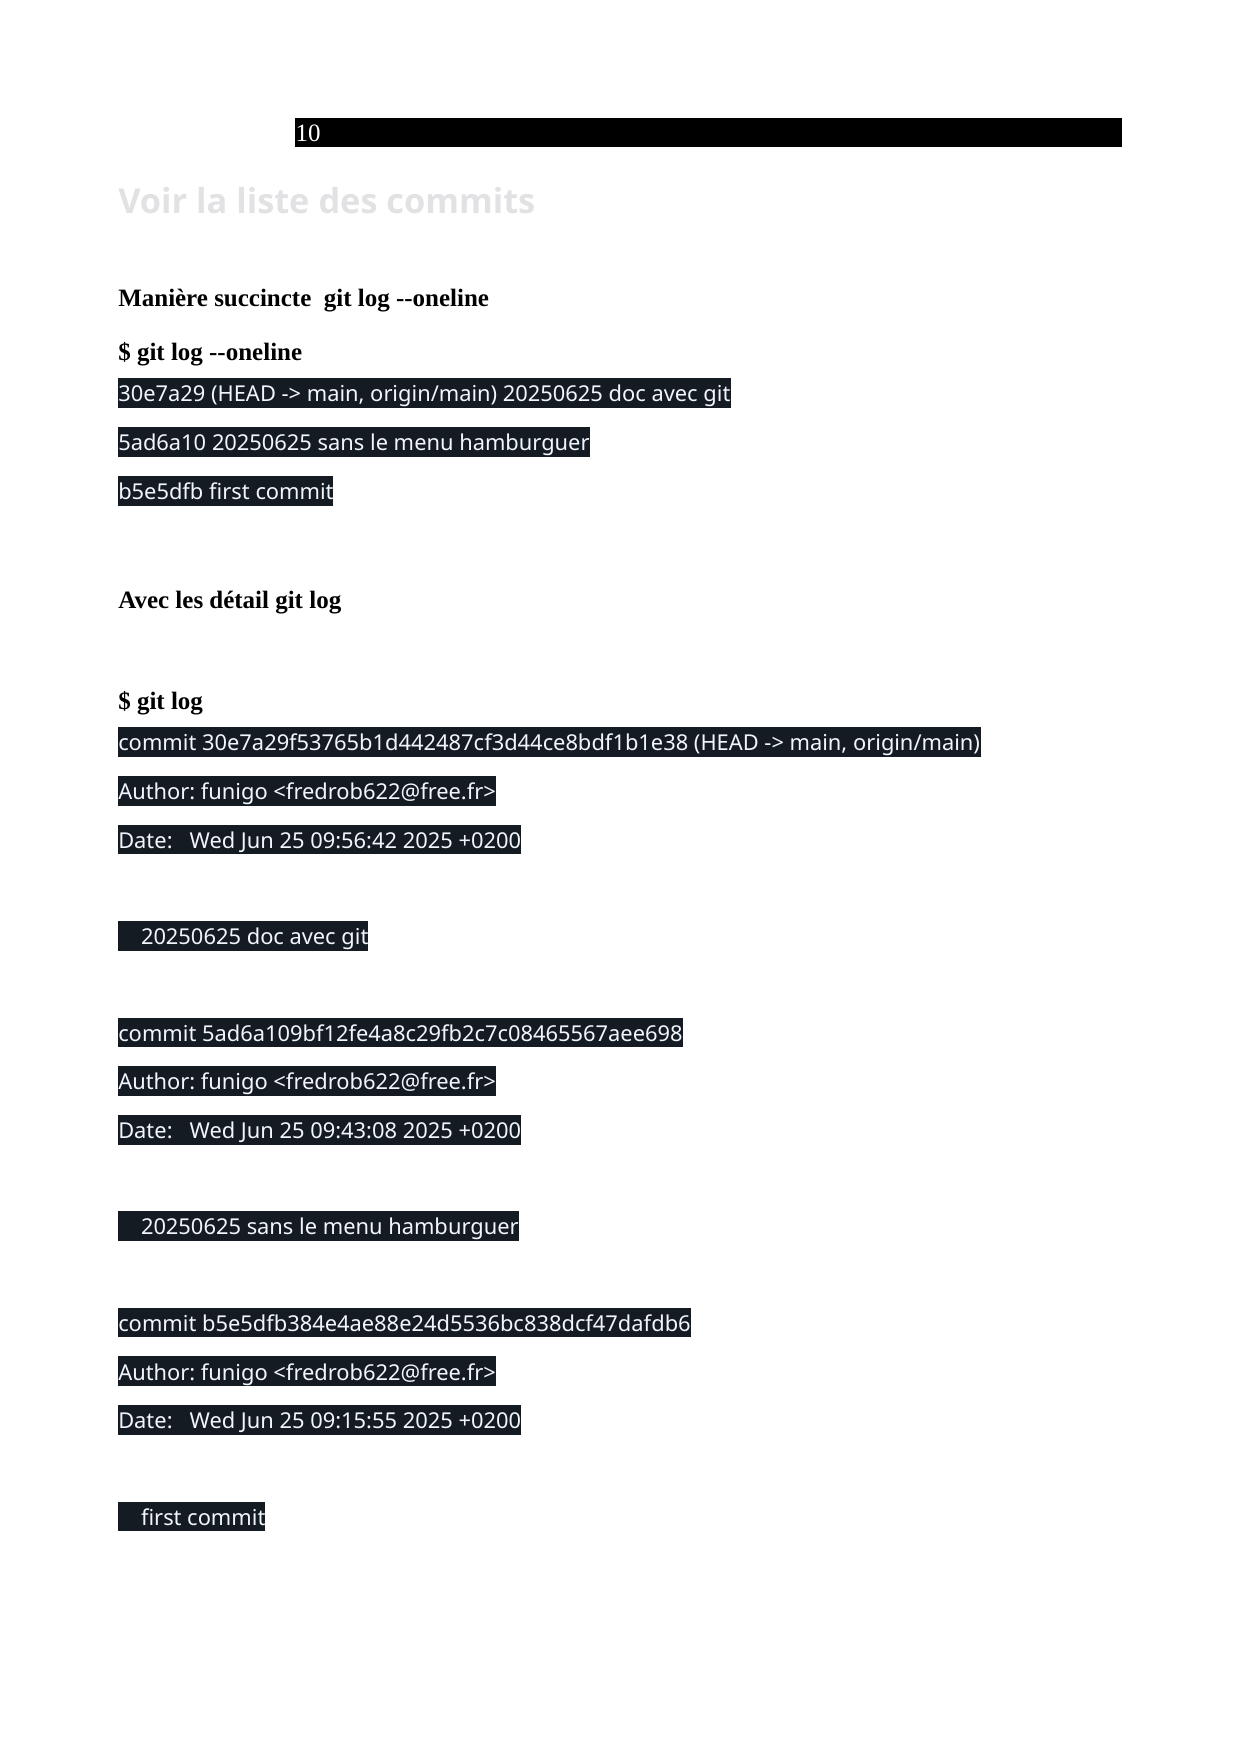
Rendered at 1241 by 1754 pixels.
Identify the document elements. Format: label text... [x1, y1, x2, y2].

text commit b5e5dfb384e4ae88e24d5536bc838dcf47dafdb6 [118, 1308, 1122, 1337]
text 5ad6a10 20250625 sans le menu hamburguer [118, 427, 1122, 457]
subtitle $ git log [118, 686, 1122, 715]
text Date: Wed Jun 25 09:43:08 2025 +0200 [118, 1115, 1122, 1145]
text first commit [118, 1502, 1122, 1531]
text Author: funigo <fredrob622@free.fr> [118, 776, 1122, 806]
text Date: Wed Jun 25 09:15:55 2025 +0200 [118, 1405, 1122, 1435]
subtitle Avec les détail git log [118, 585, 1122, 613]
text b5e5dfb first commit [118, 476, 1122, 506]
text Author: funigo <fredrob622@free.fr> [118, 1356, 1122, 1386]
subtitle $ git log --oneline [118, 337, 1122, 366]
subtitle Manière succincte git log --oneline [118, 283, 1122, 312]
text commit 5ad6a109bf12fe4a8c29fb2c7c08465567aee698 [118, 1017, 1122, 1047]
text Author: funigo <fredrob622@free.fr> [118, 1066, 1122, 1096]
text 20250625 doc avec git [118, 921, 1122, 951]
subtitle Voir la liste des commits [118, 176, 1122, 223]
text Date: Wed Jun 25 09:56:42 2025 +0200 [118, 825, 1122, 854]
text 30e7a29 (HEAD -> main, origin/main) 20250625 doc avec git [118, 378, 1122, 408]
text 20250625 sans le menu hamburguer [118, 1211, 1122, 1241]
text commit 30e7a29f53765b1d442487cf3d44ce8bdf1b1e38 (HEAD -> main, origin/main) [118, 727, 1122, 757]
